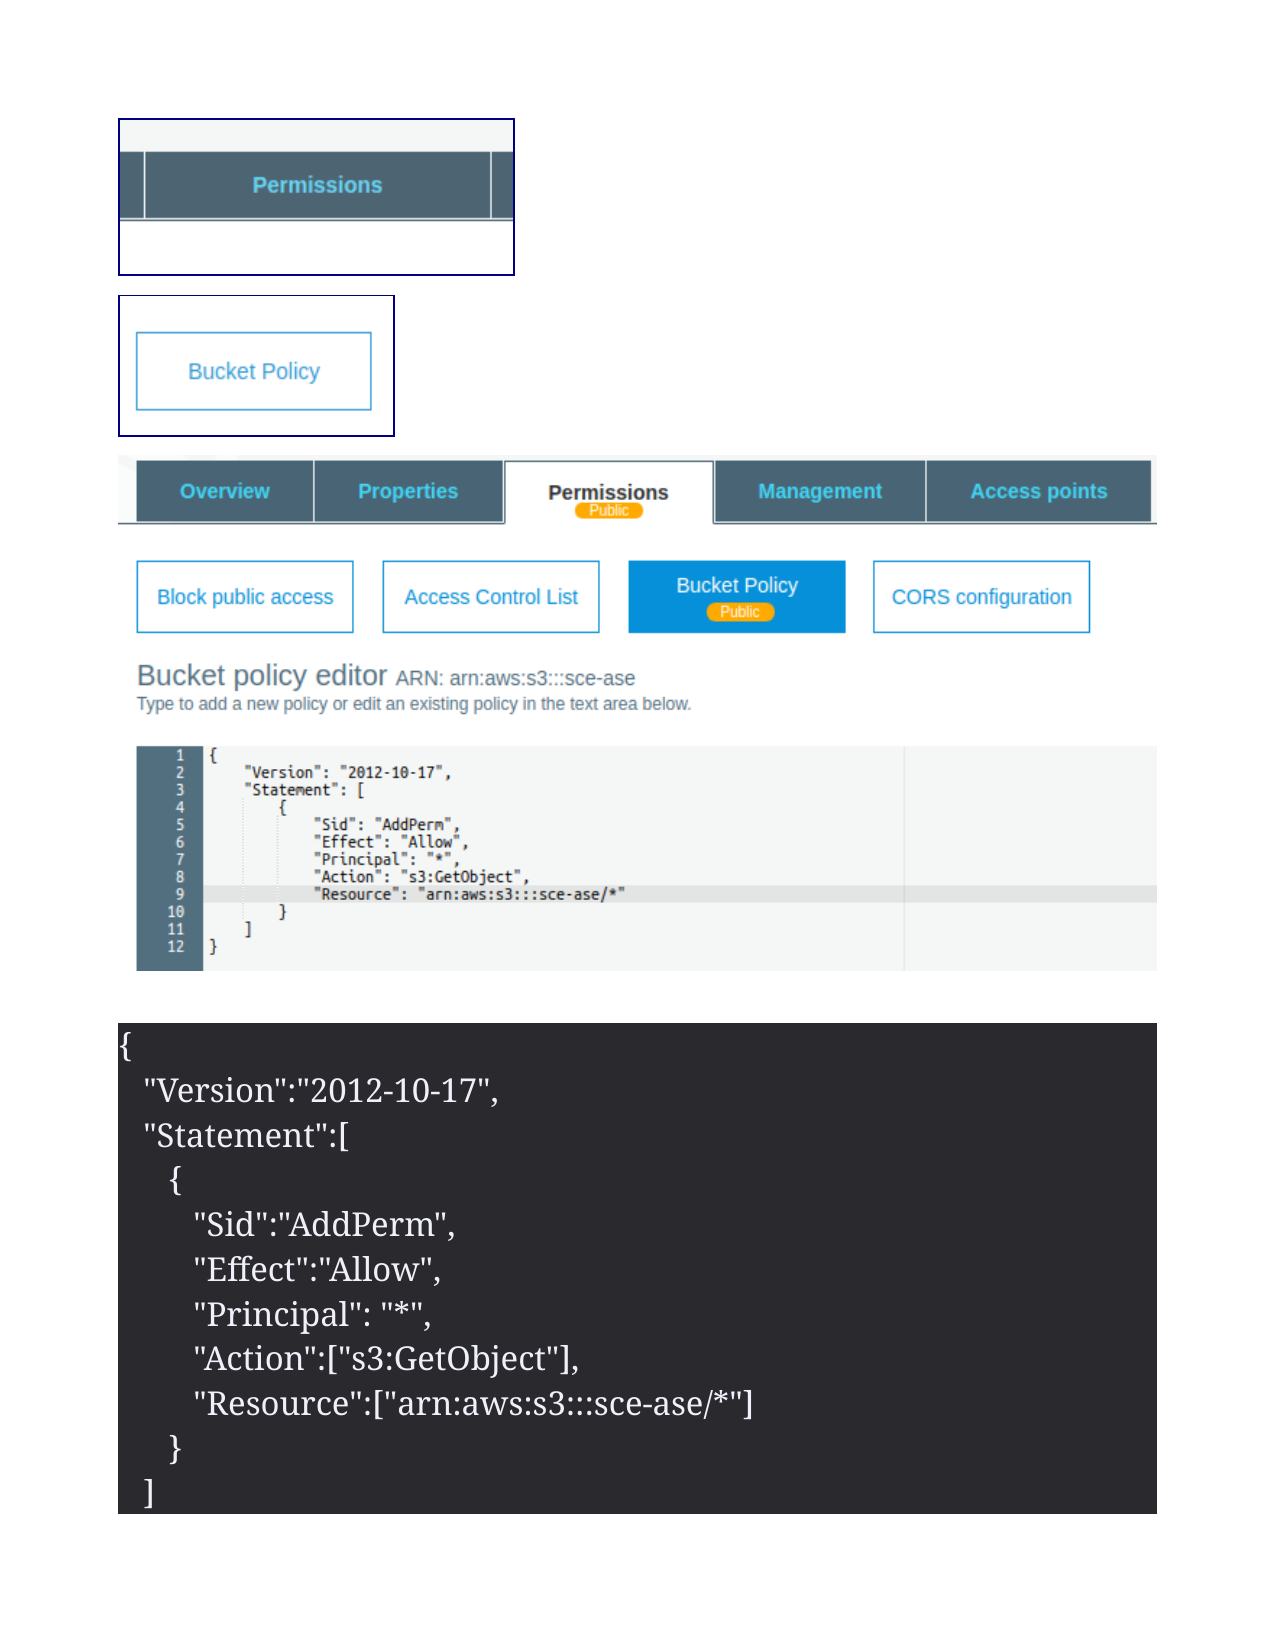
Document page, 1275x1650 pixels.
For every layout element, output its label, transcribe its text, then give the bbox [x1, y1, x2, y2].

picture [118, 455, 1157, 971]
text ] [118, 1469, 1157, 1514]
picture [120, 120, 513, 274]
text "Statement":[ [118, 1112, 1157, 1157]
text "Action":["s3:GetObject"], [118, 1336, 1157, 1380]
text { [118, 1157, 1157, 1201]
text "Resource":["arn:aws:s3:::sce-ase/*"] [118, 1380, 1157, 1425]
text "Principal": "*", [118, 1291, 1157, 1336]
text { [118, 1023, 1157, 1067]
text } [118, 1425, 1157, 1469]
text "Sid":"AddPerm", [118, 1201, 1157, 1246]
picture [120, 296, 393, 435]
text "Effect":"Allow", [118, 1246, 1157, 1291]
text "Version":"2012-10-17", [118, 1067, 1157, 1112]
